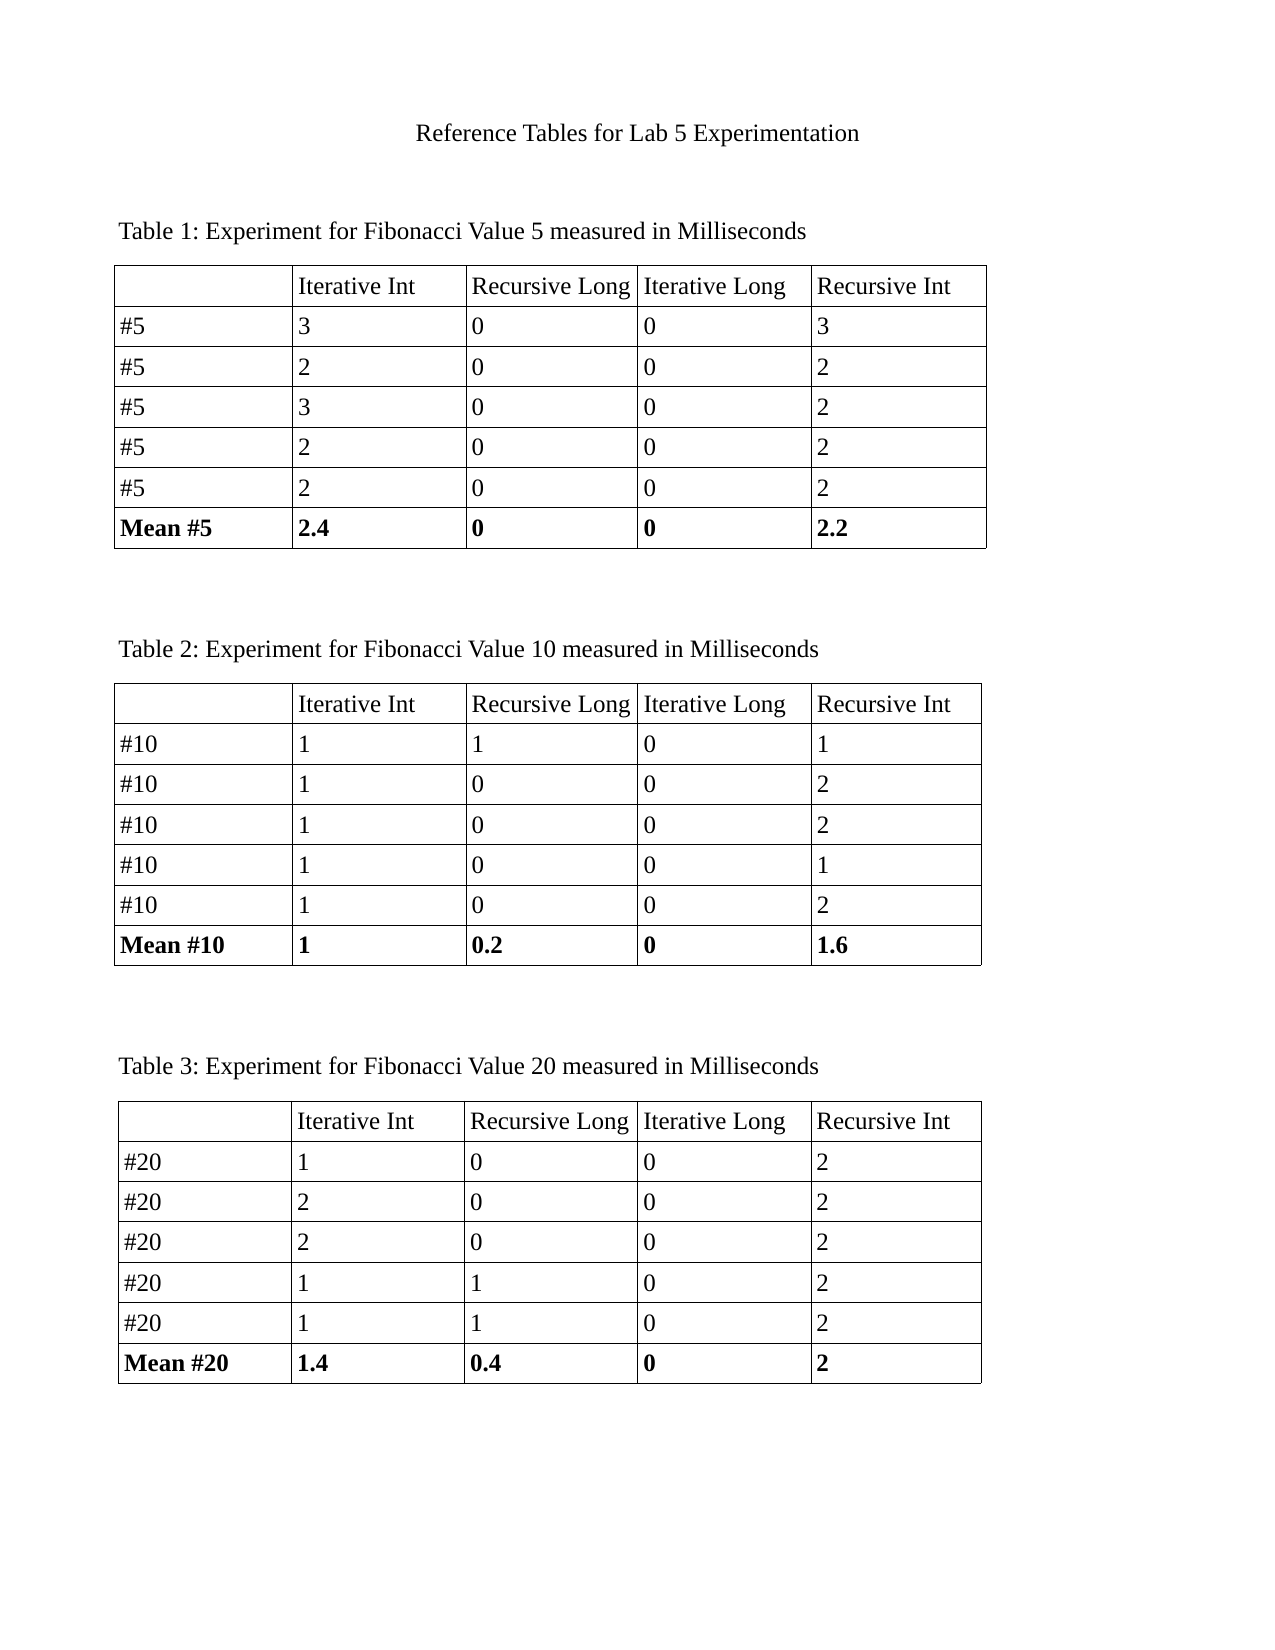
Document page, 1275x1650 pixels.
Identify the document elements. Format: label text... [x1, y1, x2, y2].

table_cell 0 [638, 926, 811, 965]
table_cell 2 [812, 468, 986, 507]
table_cell 2 [812, 347, 986, 386]
table_cell 0 [465, 1182, 637, 1221]
table_cell 0 [467, 805, 637, 844]
table_cell #10 [115, 805, 292, 844]
table_cell 1 [293, 724, 466, 763]
table_cell 0 [467, 387, 637, 427]
table_header Recursive Long [465, 1102, 637, 1141]
table_cell 2 [812, 1142, 981, 1181]
table_cell 2 [812, 1263, 981, 1302]
table_cell 0 [467, 428, 637, 467]
table_header Recursive Int [812, 266, 986, 306]
table_cell #5 [115, 307, 292, 346]
table_cell 3 [293, 387, 466, 427]
table_header Recursive Int [812, 684, 981, 723]
table_cell 1 [812, 845, 981, 884]
table_header [115, 266, 292, 306]
table_cell 0 [638, 765, 811, 804]
table_cell 3 [293, 307, 466, 346]
table_cell 0 [638, 1222, 811, 1262]
table_cell 2 [812, 428, 986, 467]
table_header [119, 1102, 291, 1141]
table_cell 2 [293, 347, 466, 386]
text Reference Tables for Lab 5 Experimentation [118, 118, 1157, 147]
table_cell 2 [812, 1222, 981, 1262]
table_cell Mean #5 [115, 508, 292, 547]
table_cell 2 [292, 1182, 464, 1221]
table_cell 1 [465, 1263, 637, 1302]
table_cell 0.2 [467, 926, 637, 965]
table_cell 2 [812, 387, 986, 427]
table_cell 0 [467, 765, 637, 804]
table_cell 0 [638, 468, 811, 507]
table_cell 0 [638, 508, 811, 547]
table_cell #10 [115, 886, 292, 925]
table_cell #10 [115, 724, 292, 763]
table_cell 1 [812, 724, 981, 763]
table_cell #20 [119, 1303, 291, 1342]
table_cell 1.4 [292, 1344, 464, 1383]
table_header Recursive Int [812, 1102, 981, 1141]
table_cell 1 [293, 845, 466, 884]
table_header Iterative Long [638, 266, 811, 306]
table_cell 0 [467, 347, 637, 386]
table_cell 2 [812, 805, 981, 844]
table_cell 1 [292, 1263, 464, 1302]
table_cell #10 [115, 845, 292, 884]
table_cell 0 [638, 1344, 811, 1383]
table_header Iterative Long [638, 684, 811, 723]
table_cell 0 [465, 1222, 637, 1262]
table_cell 0 [638, 1263, 811, 1302]
table_cell 2 [812, 1182, 981, 1221]
table_cell 0 [638, 845, 811, 884]
table_cell 2 [292, 1222, 464, 1262]
table_header Recursive Long [467, 266, 637, 306]
text Table 2: Experiment for Fibonacci Value 10 measured in Milliseconds [118, 634, 1157, 663]
table_cell 0 [638, 307, 811, 346]
table_cell #20 [119, 1142, 291, 1181]
table_cell #20 [119, 1222, 291, 1262]
table_cell 0 [638, 387, 811, 427]
table_cell #20 [119, 1263, 291, 1302]
table_cell 1 [293, 926, 466, 965]
table_cell #5 [115, 428, 292, 467]
table_cell 1 [293, 886, 466, 925]
table_cell 2.4 [293, 508, 466, 547]
table_cell 1.6 [812, 926, 981, 965]
table_cell #20 [119, 1182, 291, 1221]
table_cell 0 [638, 1303, 811, 1342]
table_cell 0 [467, 845, 637, 884]
table_header Recursive Long [467, 684, 637, 723]
text Table 1: Experiment for Fibonacci Value 5 measured in Milliseconds [118, 216, 1157, 245]
text Table 3: Experiment for Fibonacci Value 20 measured in Milliseconds [118, 1051, 1157, 1080]
table_cell 0.4 [465, 1344, 637, 1383]
table_cell 2.2 [812, 508, 986, 547]
table_cell #5 [115, 347, 292, 386]
table_cell 0 [638, 886, 811, 925]
table_cell 0 [638, 347, 811, 386]
table_cell 2 [293, 428, 466, 467]
table_cell 1 [292, 1303, 464, 1342]
table_cell 0 [467, 307, 637, 346]
table_cell 0 [467, 468, 637, 507]
table_cell 0 [465, 1142, 637, 1181]
table_cell Mean #20 [119, 1344, 291, 1383]
table_cell 1 [293, 765, 466, 804]
table_cell 1 [293, 805, 466, 844]
table_cell 0 [467, 886, 637, 925]
table_cell 2 [812, 1303, 981, 1342]
table_header [115, 684, 292, 723]
table_header Iterative Int [293, 266, 466, 306]
table_cell 2 [812, 765, 981, 804]
table_cell #5 [115, 387, 292, 427]
table_header Iterative Int [292, 1102, 464, 1141]
table_cell Mean #10 [115, 926, 292, 965]
table_cell #10 [115, 765, 292, 804]
table_cell 0 [638, 805, 811, 844]
table_cell 2 [293, 468, 466, 507]
table_cell 2 [812, 1344, 981, 1383]
table_header Iterative Int [293, 684, 466, 723]
table_cell 0 [467, 508, 637, 547]
table_header Iterative Long [638, 1102, 811, 1141]
table_cell 0 [638, 724, 811, 763]
table_cell 1 [465, 1303, 637, 1342]
table_cell 0 [638, 1142, 811, 1181]
table_cell 2 [812, 886, 981, 925]
table_cell 0 [638, 1182, 811, 1221]
table_cell 0 [638, 428, 811, 467]
table_cell 3 [812, 307, 986, 346]
table_cell 1 [292, 1142, 464, 1181]
table_cell 1 [467, 724, 637, 763]
table_cell #5 [115, 468, 292, 507]
